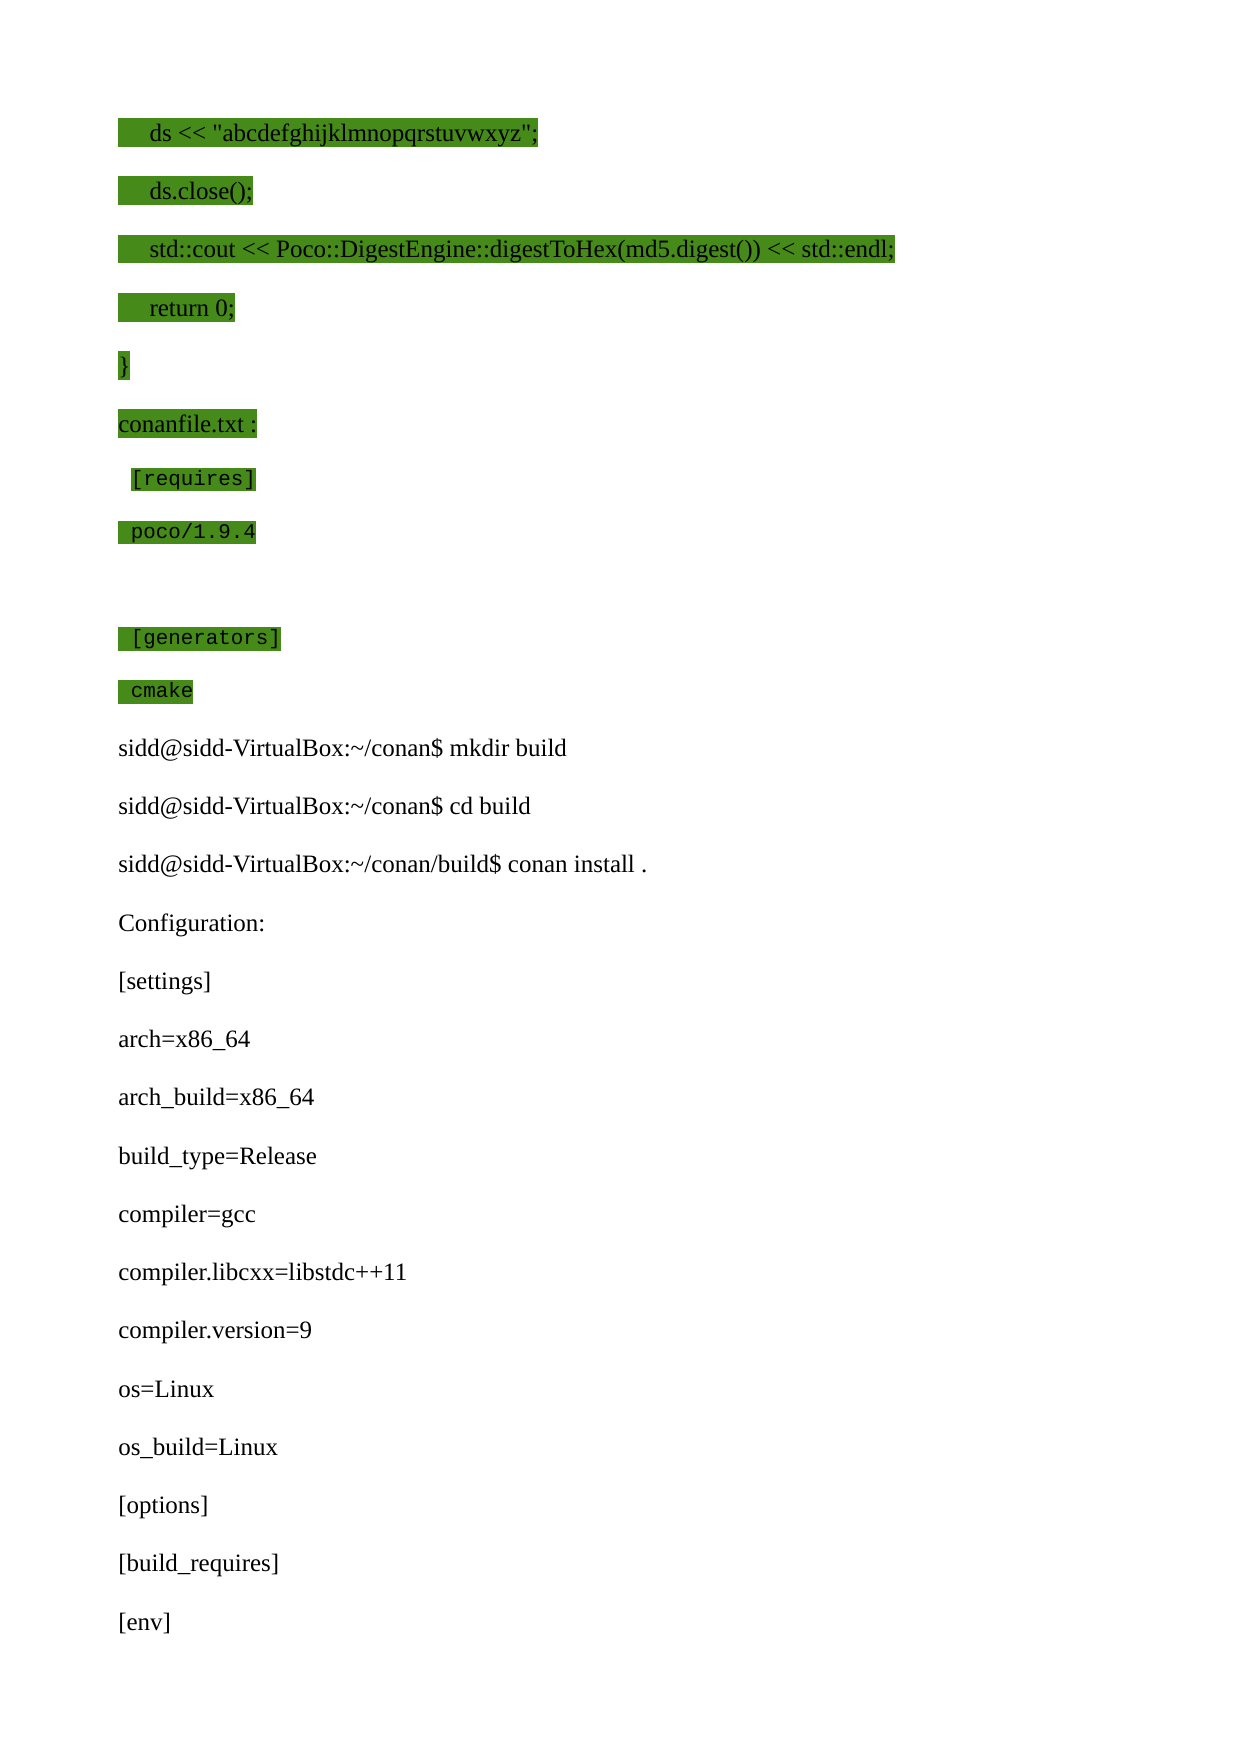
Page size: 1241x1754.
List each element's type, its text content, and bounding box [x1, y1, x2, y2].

text [generators] [118, 627, 1122, 651]
text [env] [118, 1607, 1122, 1635]
text [requires] [118, 467, 1122, 491]
text compiler.libcxx=libstdc++11 [118, 1257, 1122, 1286]
text [build_requires] [118, 1548, 1122, 1577]
text [settings] [118, 966, 1122, 995]
text ds << "abcdefghijklmnopqrstuvwxyz"; [118, 118, 1122, 147]
text } [118, 351, 1122, 380]
text sidd@sidd-VirtualBox:~/conan$ mkdir build [118, 733, 1122, 762]
text return 0; [118, 293, 1122, 322]
text compiler=gcc [118, 1199, 1122, 1228]
text Configuration: [118, 908, 1122, 937]
text build_type=Release [118, 1141, 1122, 1169]
text [options] [118, 1490, 1122, 1519]
text arch=x86_64 [118, 1024, 1122, 1053]
text compiler.version=9 [118, 1315, 1122, 1344]
text cmake [118, 680, 1122, 704]
text poco/1.9.4 [118, 521, 1122, 544]
text arch_build=x86_64 [118, 1082, 1122, 1111]
text ds.close(); [118, 176, 1122, 205]
text conanfile.txt : [118, 409, 1122, 438]
text sidd@sidd-VirtualBox:~/conan/build$ conan install . [118, 849, 1122, 878]
text sidd@sidd-VirtualBox:~/conan$ cd build [118, 791, 1122, 820]
text std::cout << Poco::DigestEngine::digestToHex(md5.digest()) << std::endl; [118, 234, 1122, 263]
text os_build=Linux [118, 1432, 1122, 1461]
text os=Linux [118, 1374, 1122, 1402]
